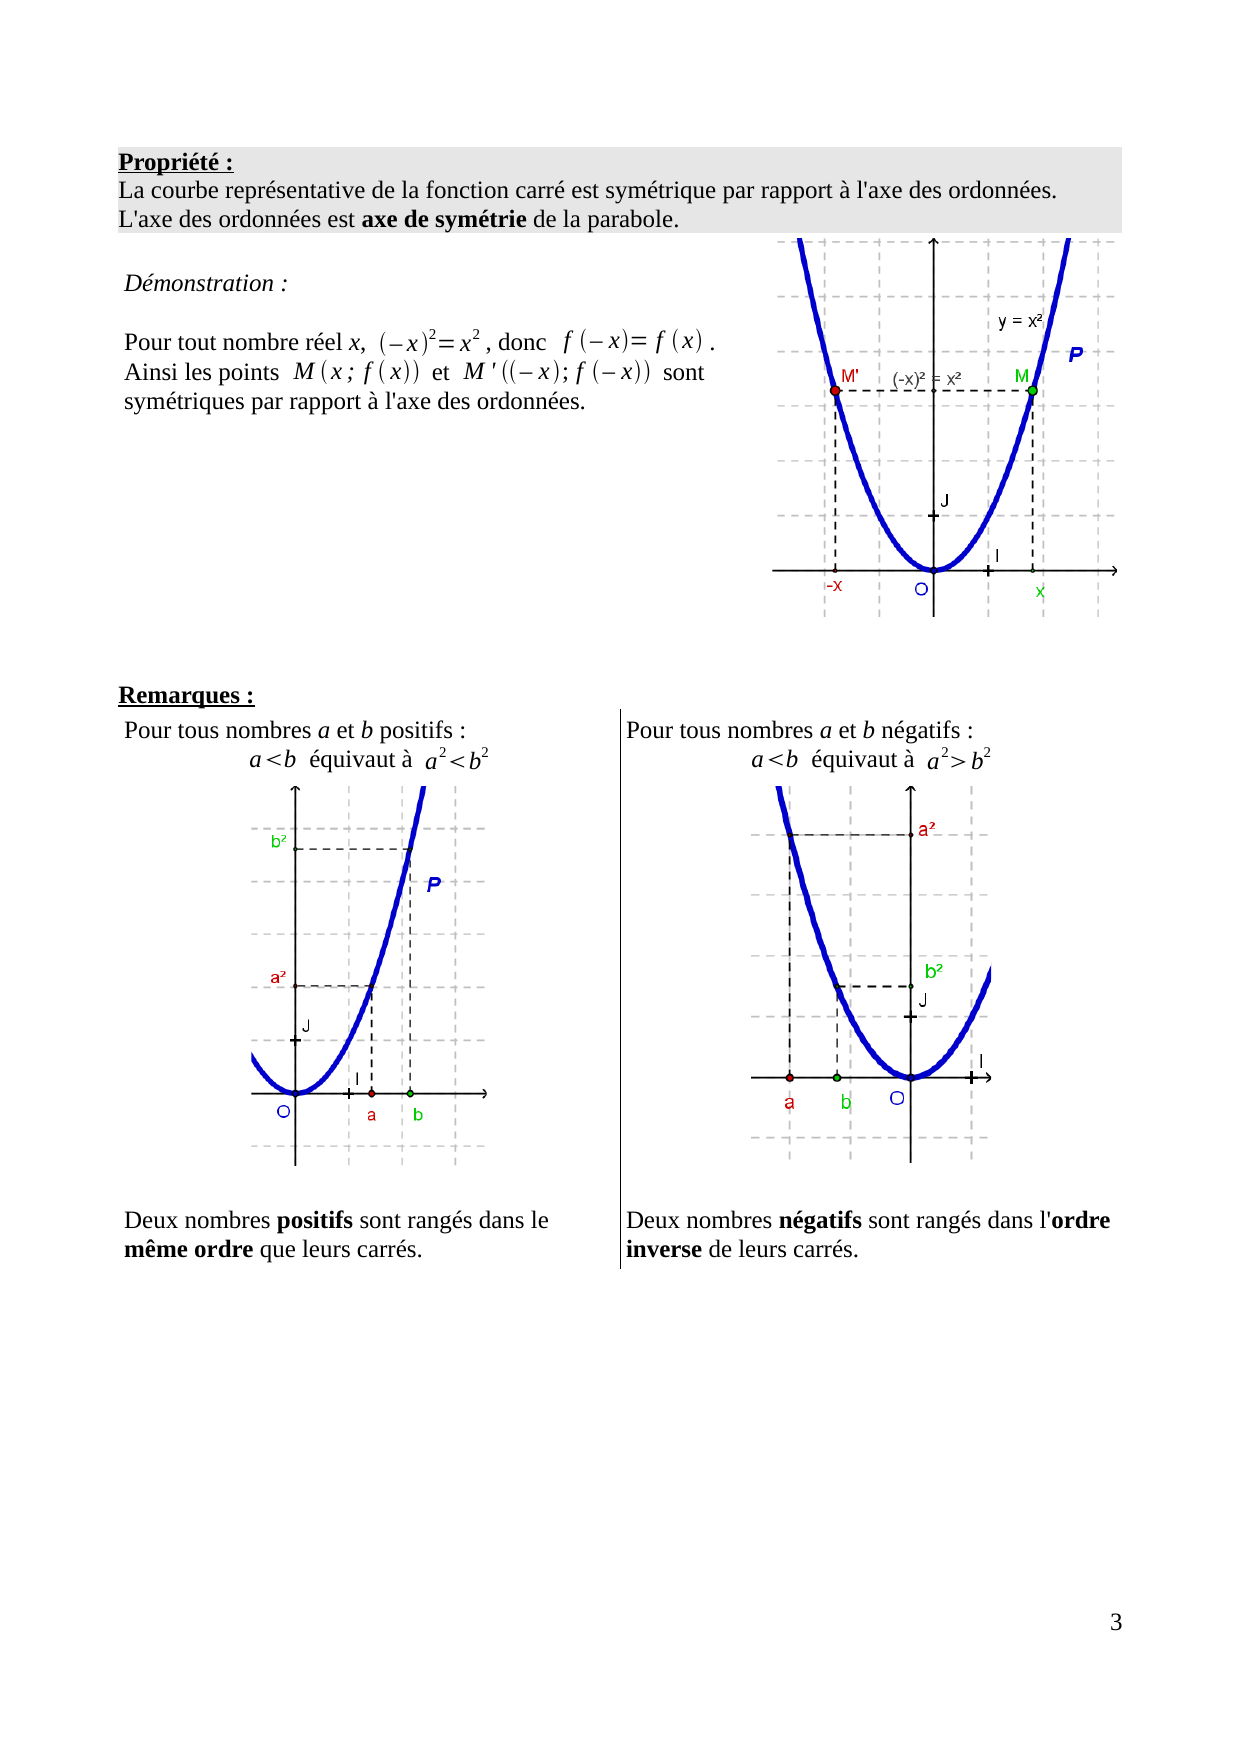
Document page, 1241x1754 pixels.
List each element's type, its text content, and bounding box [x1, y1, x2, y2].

table_cell Deux nombres négatifs sont rangés dans l'ordre inverse de leurs carrés. [621, 1200, 1122, 1269]
table_cell Deux nombres positifs sont rangés dans le même ordre que leurs carrés. [118, 1200, 620, 1269]
table_header Pour tous nombres a et b positifs : équivaut à [118, 709, 620, 780]
table_cell [118, 780, 620, 1200]
text La courbe représentative de la fonction carré est symétrique par rapport à l'axe des ordonnées. [118, 176, 1122, 204]
text Propriété : [118, 147, 1122, 176]
text Remarques : [118, 680, 1122, 709]
table_header [766, 233, 1123, 651]
text L'axe des ordonnées est axe de symétrie de la parabole. [118, 204, 1122, 233]
table_cell [621, 780, 1122, 1200]
table_header Démonstration : Pour tout nombre réel x, , donc . Ainsi les points et sont symétriques par rapport à l'axe des ordonnées. [118, 233, 766, 651]
table_header Pour tous nombres a et b négatifs : équivaut à [621, 709, 1122, 780]
